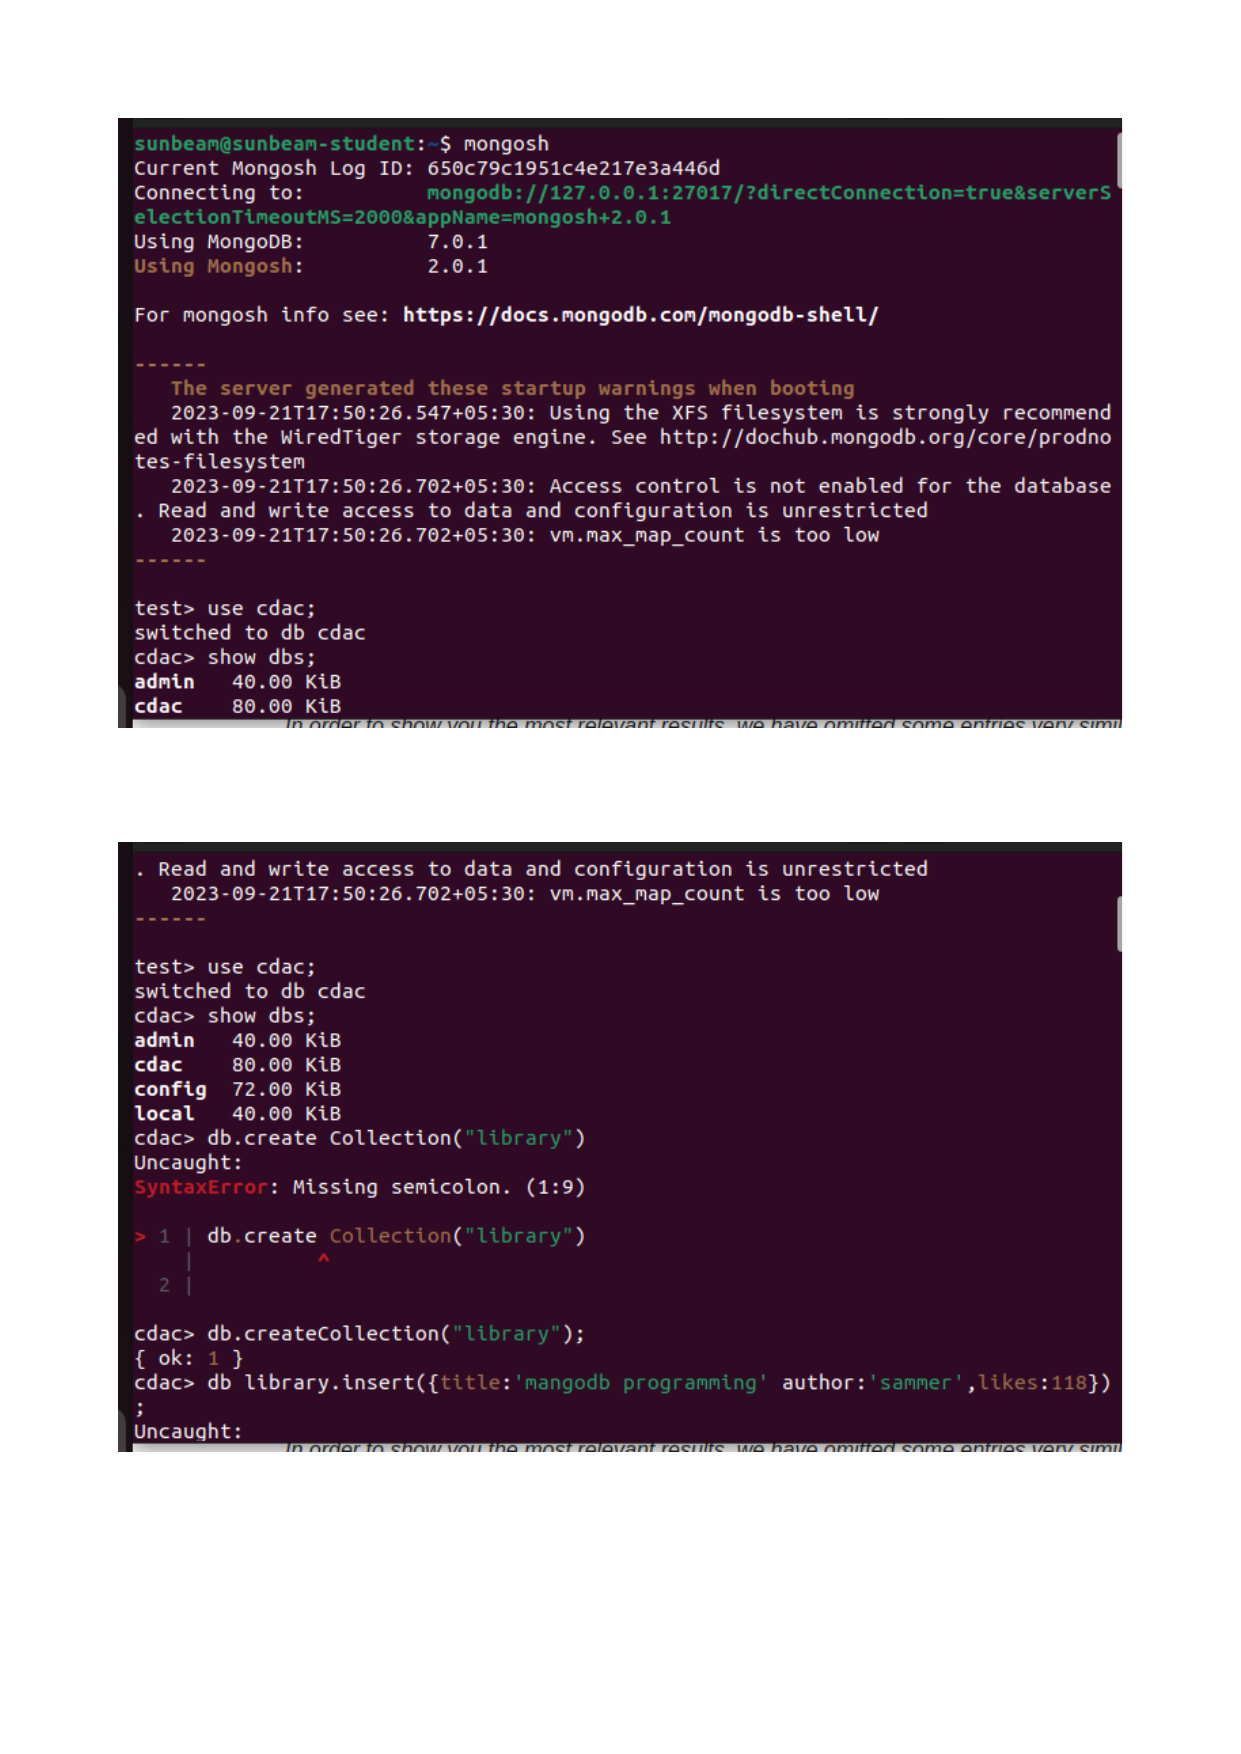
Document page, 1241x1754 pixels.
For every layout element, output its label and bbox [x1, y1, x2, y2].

picture [118, 118, 1123, 728]
picture [118, 842, 1123, 1452]
